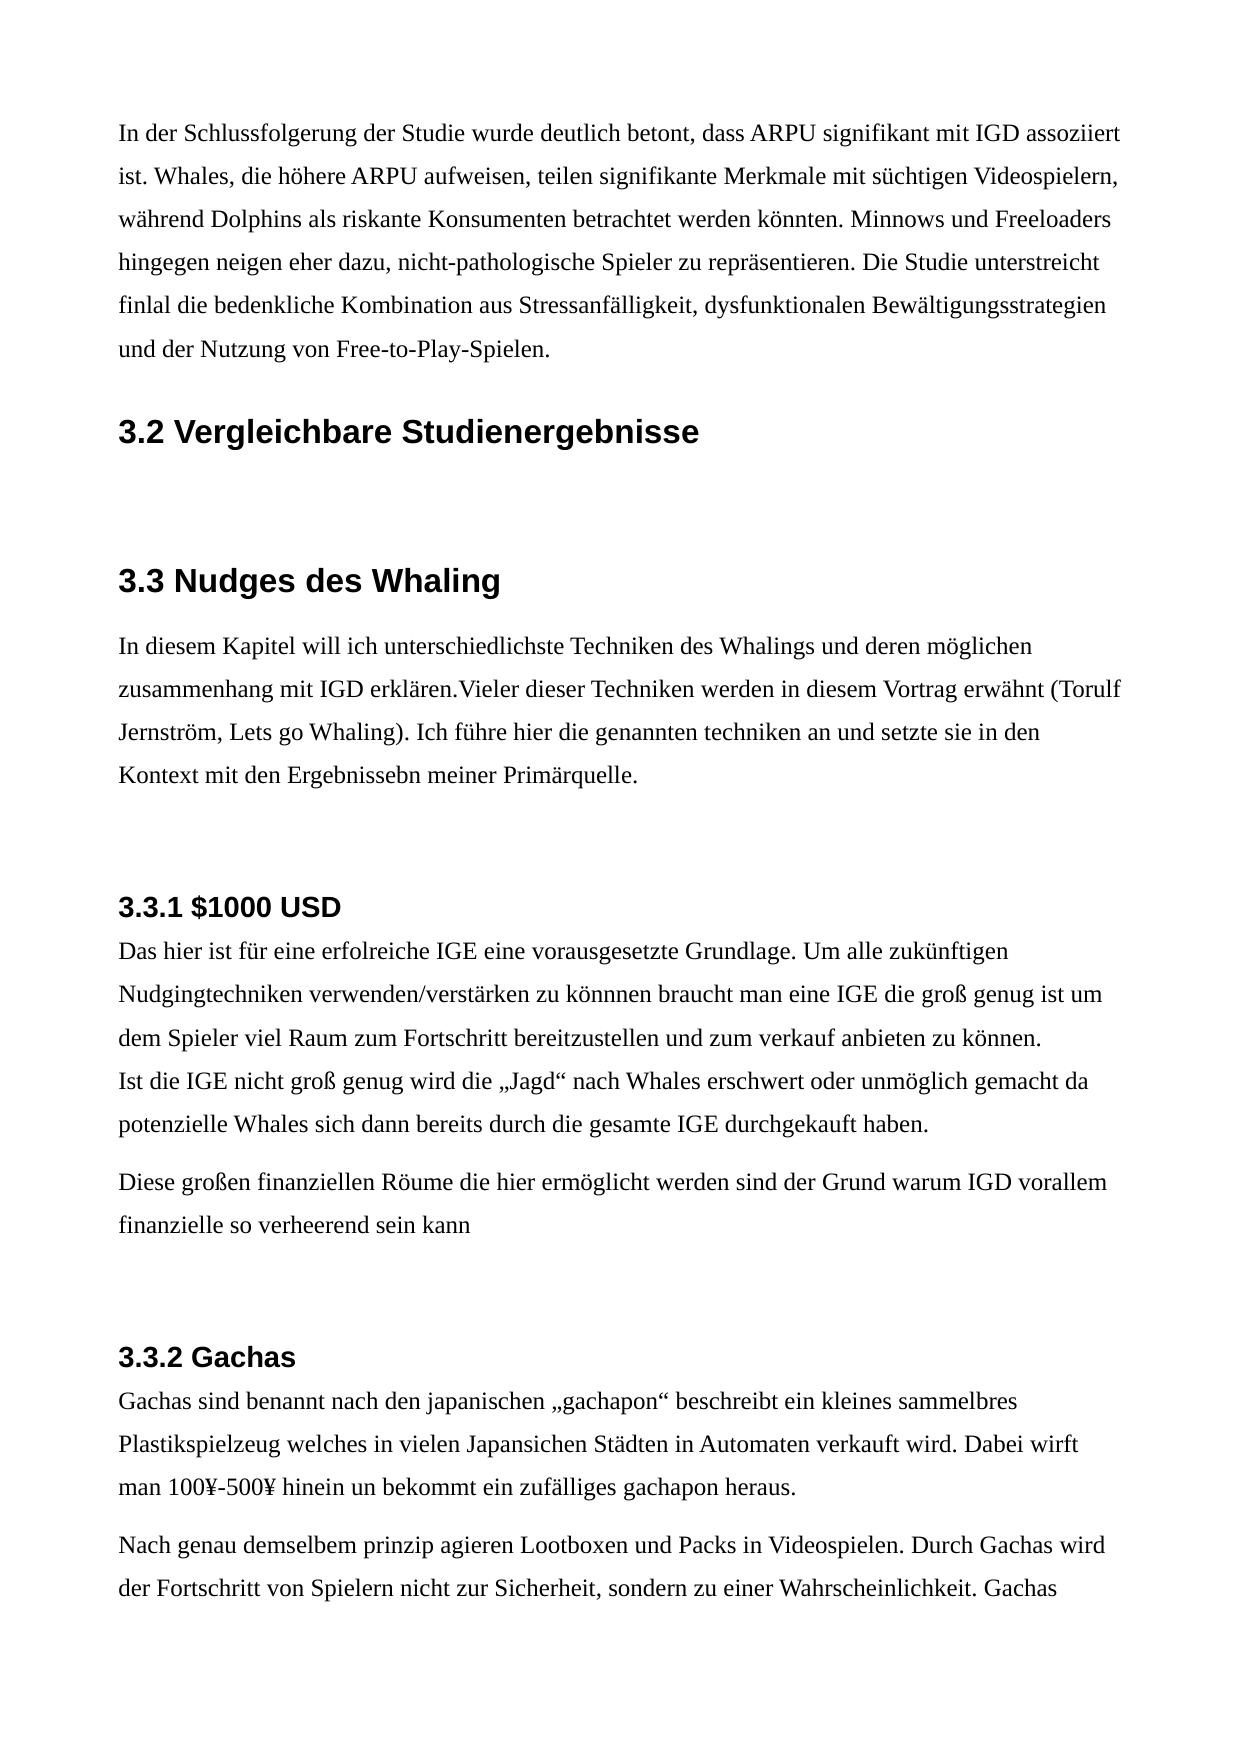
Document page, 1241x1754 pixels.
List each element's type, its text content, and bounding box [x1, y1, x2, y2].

text Gachas sind benannt nach den japanischen „gachapon“ beschreibt ein kleines sammelbres Plastikspielzeug welches in vielen Japansichen Städten in Automaten verkauft wird. Dabei wirft man 100¥-500¥ hinein un bekommt ein zufälliges gachapon heraus. [118, 1386, 1122, 1501]
text Diese großen finanziellen Röume die hier ermöglicht werden sind der Grund warum IGD vorallem finanzielle so verheerend sein kann [118, 1167, 1122, 1238]
subtitle 3.2 Vergleichbare Studienergebnisse [118, 412, 1122, 451]
text In der Schlussfolgerung der Studie wurde deutlich betont, dass ARPU signifikant mit IGD assoziiert ist. Whales, die höhere ARPU aufweisen, teilen signifikante Merkmale mit süchtigen Videospielern, während Dolphins als riskante Konsumenten betrachtet werden könnten. Minnows und Freeloaders hingegen neigen eher dazu, nicht-pathologische Spieler zu repräsentieren. Die Studie unterstreicht finlal die bedenkliche Kombination aus Stressanfälligkeit, dysfunktionalen Bewältigungsstrategien und der Nutzung von Free-to-Play-Spielen. [118, 118, 1122, 362]
text Das hier ist für eine erfolreiche IGE eine vorausgesetzte Grundlage. Um alle zukünftigen Nudgingtechniken verwenden/verstärken zu könnnen braucht man eine IGE die groß genug ist um dem Spieler viel Raum zum Fortschritt bereitzustellen und zum verkauf anbieten zu können. Ist die IGE nicht groß genug wird die „Jagd“ nach Whales erschwert oder unmöglich gemacht da potenzielle Whales sich dann bereits durch die gesamte IGE durchgekauft haben. [118, 936, 1122, 1138]
subtitle 3.3 Nudges des Whaling [118, 561, 1122, 599]
subtitle 3.3.2 Gachas [118, 1340, 1122, 1373]
text In diesem Kapitel will ich unterschiedlichste Techniken des Whalings und deren möglichen zusammenhang mit IGD erklären.Vieler dieser Techniken werden in diesem Vortrag erwähnt (Torulf Jernström, Lets go Whaling). Ich führe hier die genannten techniken an und setzte sie in den Kontext mit den Ergebnissebn meiner Primärquelle. [118, 631, 1122, 789]
subtitle 3.3.1 $1000 USD [118, 890, 1122, 924]
text Nach genau demselbem prinzip agieren Lootboxen und Packs in Videospielen. Durch Gachas wird der Fortschritt von Spielern nicht zur Sicherheit, sondern zu einer Wahrscheinlichkeit. Gachas [118, 1530, 1122, 1602]
